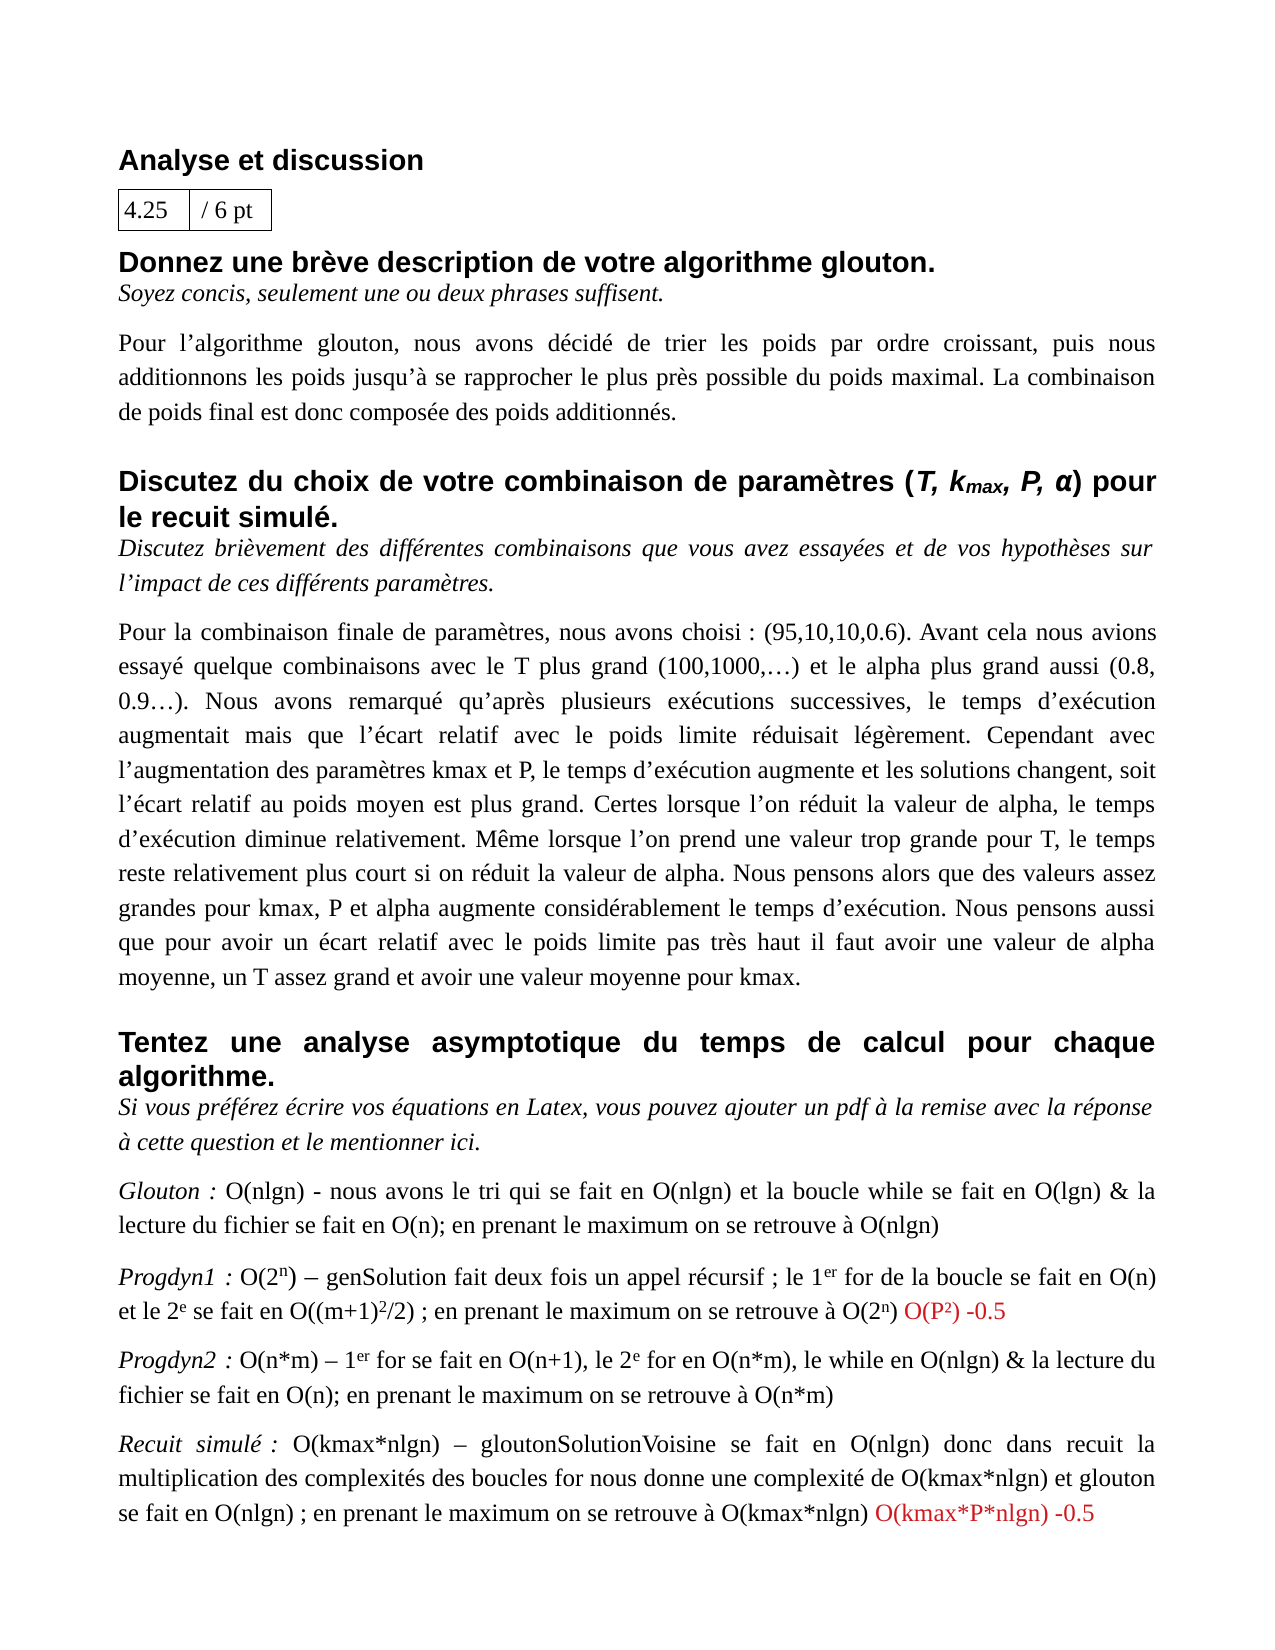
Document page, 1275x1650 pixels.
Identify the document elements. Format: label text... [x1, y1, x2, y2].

text Soyez concis, seulement une ou deux phrases suffisent. [118, 278, 1157, 307]
subtitle Analyse et discussion [118, 143, 1157, 177]
text Pour la combinaison finale de paramètres, nous avons choisi : (95,10,10,0.6). Avant cela nous avions essayé quelque combinaisons avec le T plus grand (100,1000,…) et le alpha plus grand aussi (0.8, 0.9…). Nous avons remarqué qu’après plusieurs exécutions successives, le temps d’exécution augmentait mais que l’écart relatif avec le poids limite réduisait légèrement. Cependant avec l’augmentation des paramètres kmax et P, le temps d’exécution augmente et les solutions changent, soit l’écart relatif au poids moyen est plus grand. Certes lorsque l’on réduit la valeur de alpha, le temps d’exécution diminue relativement. Même lorsque l’on prend une valeur trop grande pour T, le temps reste relativement plus court si on réduit la valeur de alpha. Nous pensons alors que des valeurs assez grandes pour kmax, P et alpha augmente considérablement le temps d’exécution. Nous pensons aussi que pour avoir un écart relatif avec le poids limite pas très haut il faut avoir une valeur de alpha moyenne, un T assez grand et avoir une valeur moyenne pour kmax. [118, 617, 1157, 991]
text Progdyn1 : O(2n) – genSolution fait deux fois un appel récursif ; le 1er for de la boucle se fait en O(n) et le 2e se fait en O((m+1)2/2) ; en prenant le maximum on se retrouve à O(2n) O(P²) -0.5 [118, 1259, 1157, 1325]
table_header / 6 pt [190, 190, 271, 230]
text Discutez brièvement des différentes combinaisons que vous avez essayées et de vos hypothèses sur l’impact de ces différents paramètres. [118, 533, 1157, 597]
text Progdyn2 : O(n*m) – 1er for se fait en O(n+1), le 2e for en O(n*m), le while en O(nlgn) & la lecture du fichier se fait en O(n); en prenant le maximum on se retrouve à O(n*m) [118, 1346, 1157, 1409]
table_header 4.25 [119, 190, 189, 230]
text Glouton : O(nlgn) - nous avons le tri qui se fait en O(nlgn) et la boucle while se fait en O(lgn) & la lecture du fichier se fait en O(n); en prenant le maximum on se retrouve à O(nlgn) [118, 1176, 1157, 1239]
text Recuit simulé : O(kmax*nlgn) – gloutonSolutionVoisine se fait en O(nlgn) donc dans recuit la multiplication des complexités des boucles for nous donne une complexité de O(kmax*nlgn) et glouton se fait en O(nlgn) ; en prenant le maximum on se retrouve à O(kmax*nlgn) O(kmax*P*nlgn) -0.5 [118, 1429, 1157, 1527]
subtitle Tentez une analyse asymptotique du temps de calcul pour chaque algorithme. [118, 1025, 1157, 1092]
subtitle Donnez une brève description de votre algorithme glouton. [118, 245, 1157, 278]
text Pour l’algorithme glouton, nous avons décidé de trier les poids par ordre croissant, puis nous additionnons les poids jusqu’à se rapprocher le plus près possible du poids maximal. La combinaison de poids final est donc composée des poids additionnés. [118, 328, 1157, 425]
text Si vous préférez écrire vos équations en Latex, vous pouvez ajouter un pdf à la remise avec la réponse à cette question et le mentionner ici. [118, 1092, 1157, 1156]
subtitle Discutez du choix de votre combinaison de paramètres (T, kmax, P, α) pour le recuit simulé. [118, 460, 1157, 533]
